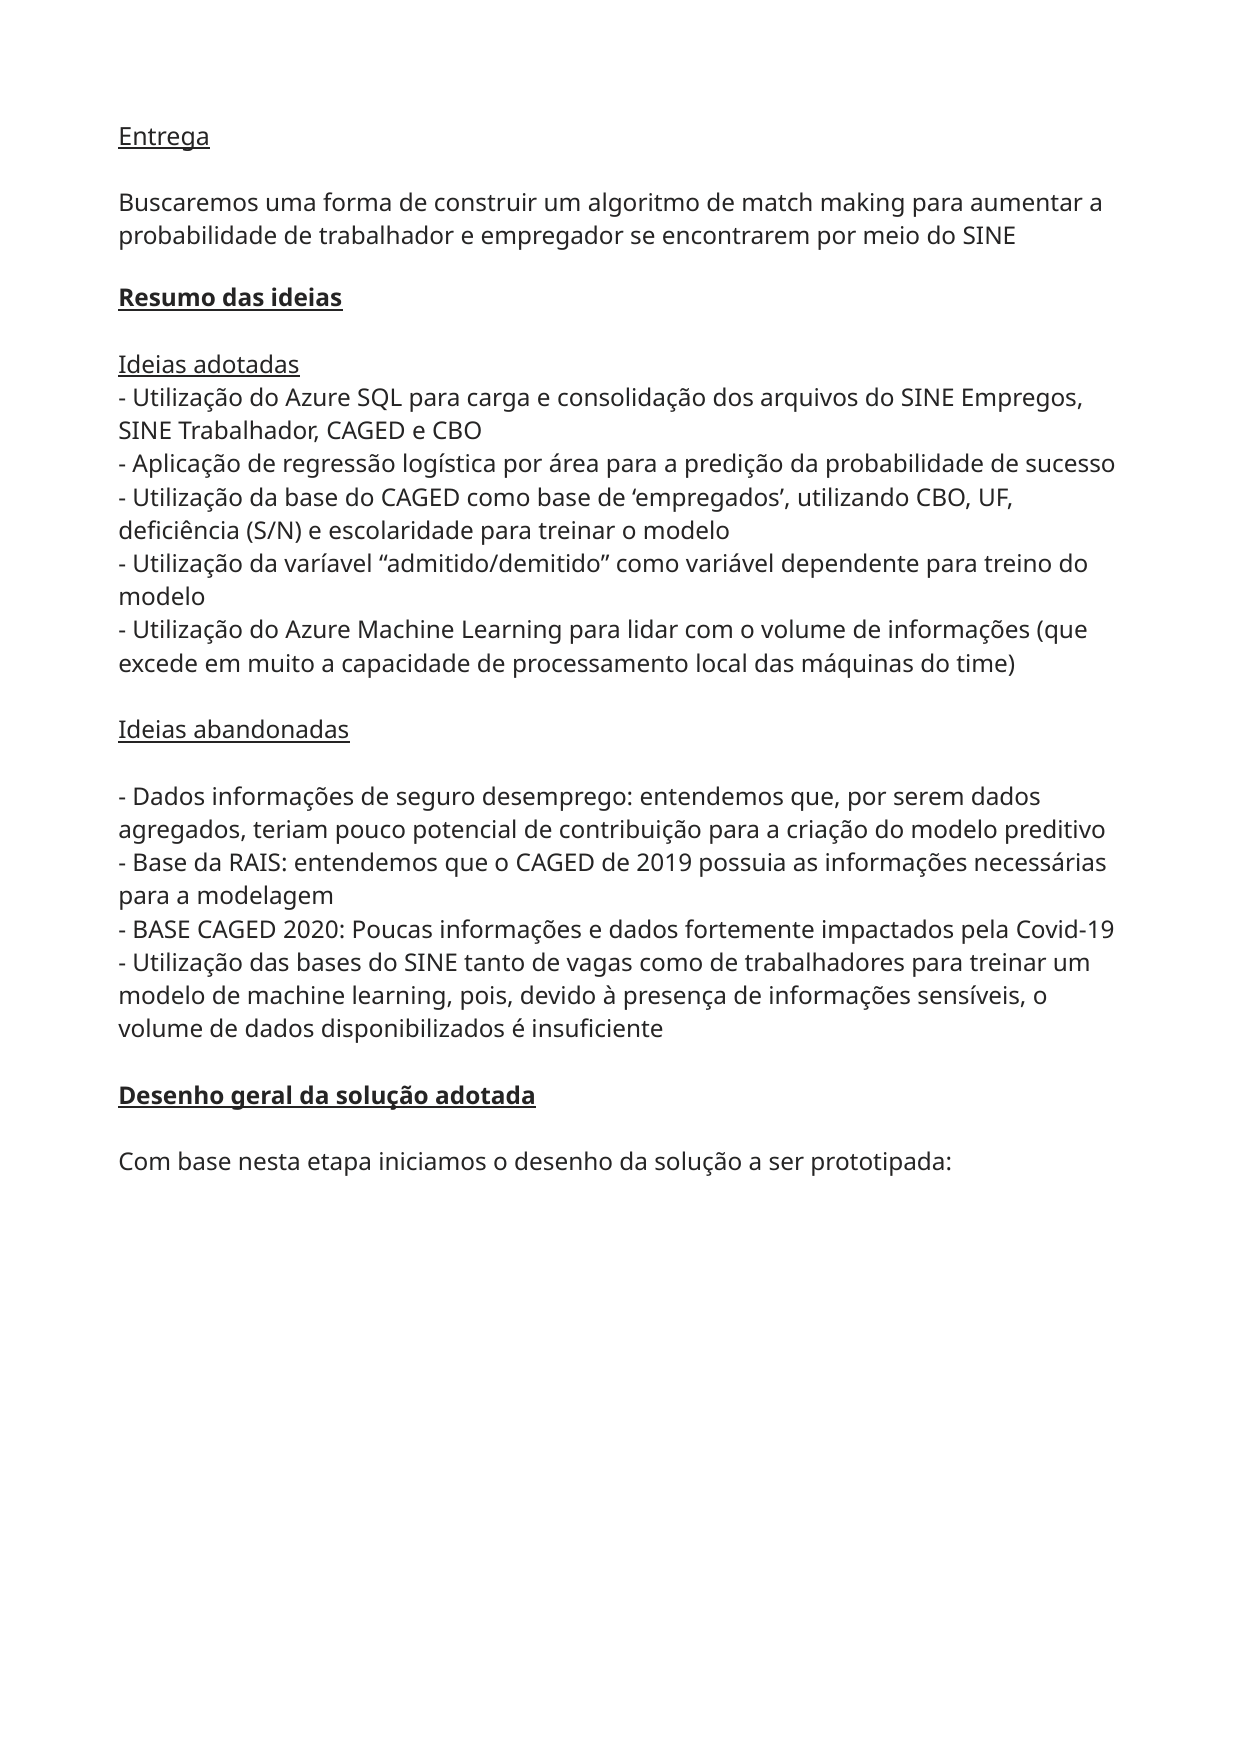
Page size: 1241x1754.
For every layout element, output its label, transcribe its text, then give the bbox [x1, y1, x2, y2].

text Entrega Buscaremos uma forma de construir um algoritmo de match making para aumentar a probabilidade de trabalhador e empregador se encontrarem por meio do SINE [118, 118, 1122, 252]
text - Base da RAIS: entendemos que o CAGED de 2019 possuia as informações necessárias para a modelagem [118, 846, 1122, 912]
text - BASE CAGED 2020: Poucas informações e dados fortemente impactados pela Covid-19 [118, 912, 1122, 945]
text Ideias abandonadas [118, 713, 1122, 746]
text Resumo das ideias [118, 281, 1122, 314]
text - Utilização da base do CAGED como base de ‘empregados’, utilizando CBO, UF, deficiência (S/N) e escolaridade para treinar o modelo [118, 480, 1122, 546]
text Ideias adotadas [118, 347, 1122, 380]
text - Dados informações de seguro desemprego: entendemos que, por serem dados agregados, teriam pouco potencial de contribuição para a criação do modelo preditivo [118, 779, 1122, 846]
text Com base nesta etapa iniciamos o desenho da solução a ser prototipada: [118, 1144, 1122, 1178]
text - Utilização do Azure Machine Learning para lidar com o volume de informações (que excede em muito a capacidade de processamento local das máquinas do time) [118, 613, 1122, 679]
text - Utilização das bases do SINE tanto de vagas como de trabalhadores para treinar um modelo de machine learning, pois, devido à presença de informações sensíveis, o volume de dados disponibilizados é insuficiente [118, 945, 1122, 1045]
text - Utilização da varíavel “admitido/demitido” como variável dependente para treino do modelo [118, 546, 1122, 613]
text - Aplicação de regressão logística por área para a predição da probabilidade de sucesso [118, 447, 1122, 480]
text - Utilização do Azure SQL para carga e consolidação dos arquivos do SINE Empregos, SINE Trabalhador, CAGED e CBO [118, 380, 1122, 447]
text Desenho geral da solução adotada [118, 1078, 1122, 1111]
